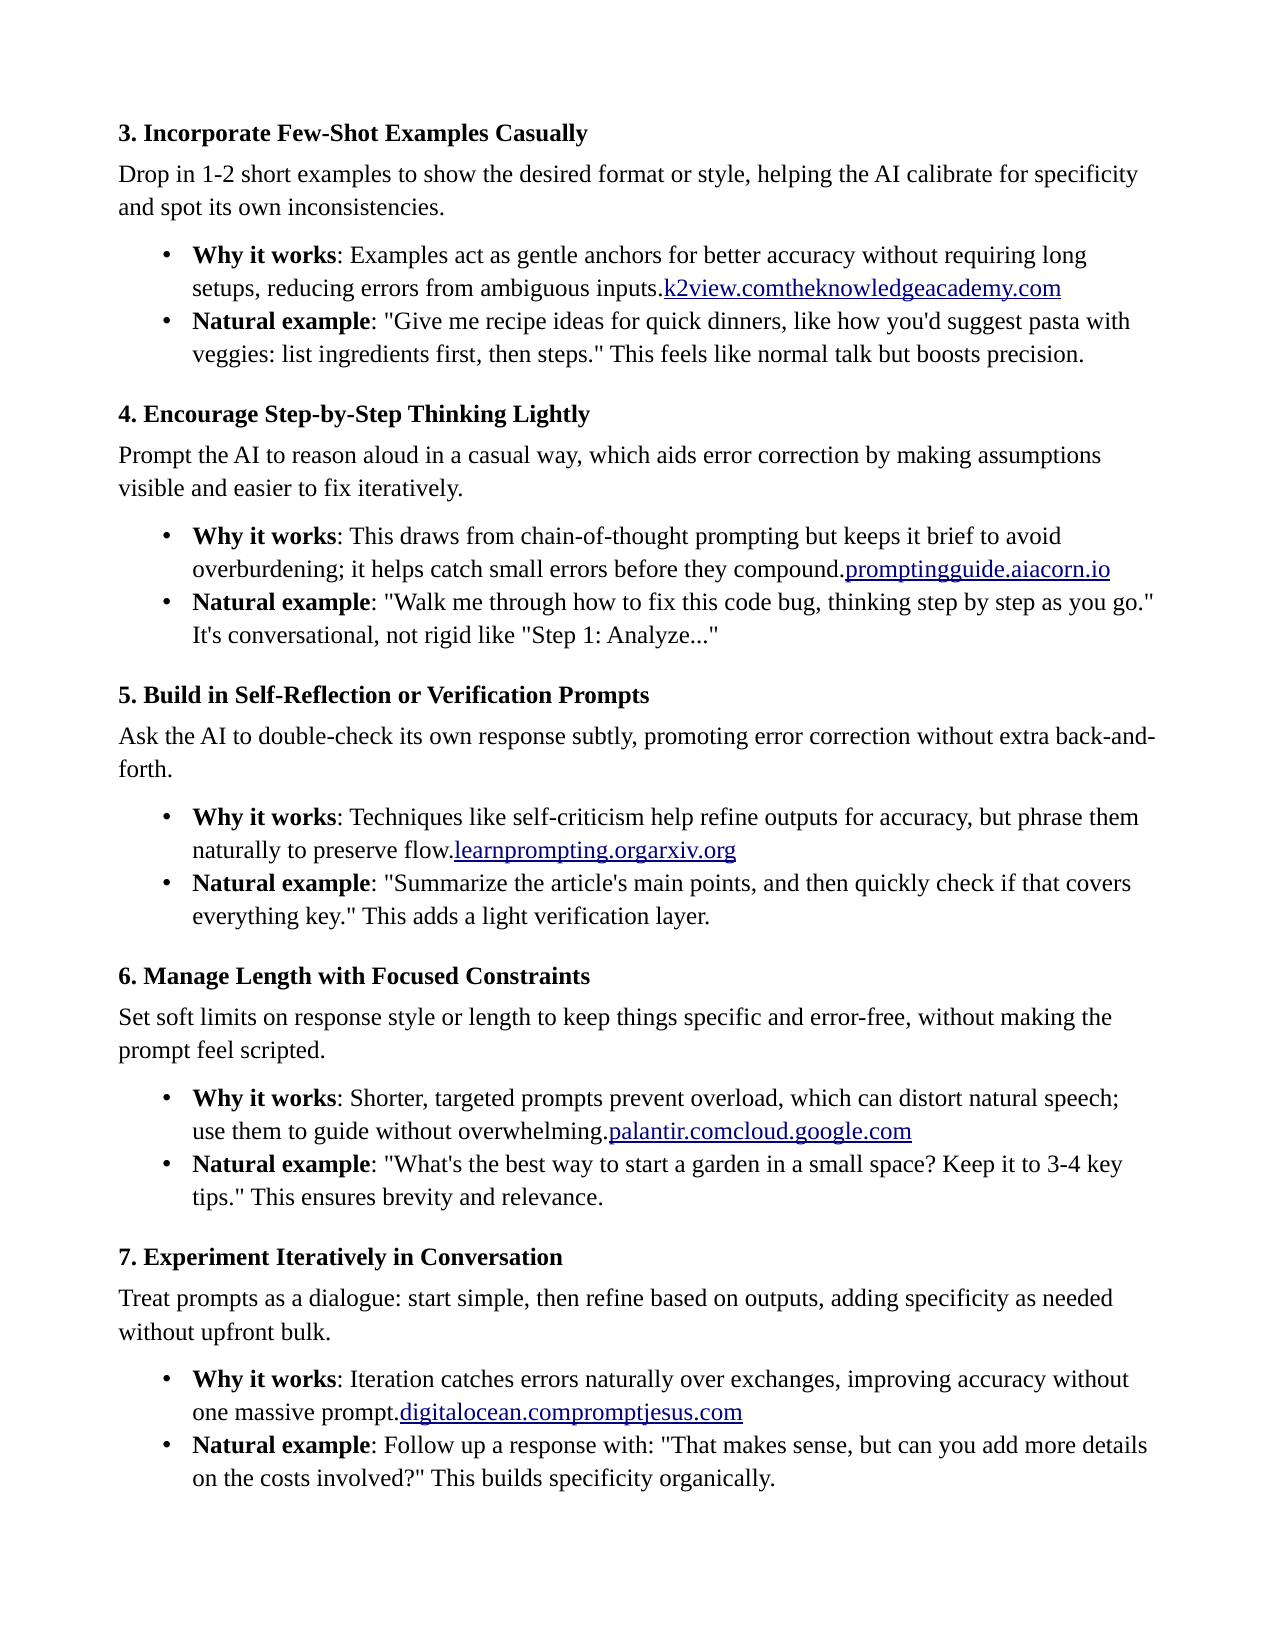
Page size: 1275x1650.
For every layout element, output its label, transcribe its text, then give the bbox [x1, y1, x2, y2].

list Natural example: "What's the best way to start a garden in a small space? Keep it to 3-4 key tips." This ensures brevity and relevance. [162, 1149, 1157, 1211]
list Why it works: This draws from chain-of-thought prompting but keeps it brief to avoid overburdening; it helps catch small errors before they compound.promptingguide.aiacorn.io [162, 521, 1157, 583]
list Natural example: "Walk me through how to fix this code bug, thinking step by step as you go." It's conversational, not rigid like "Step 1: Analyze..." [162, 587, 1157, 649]
list Why it works: Shorter, targeted prompts prevent overload, which can distort natural speech; use them to guide without overwhelming.palantir.comcloud.google.com [162, 1083, 1157, 1145]
text Set soft limits on response style or length to keep things specific and error-free, without making the prompt feel scripted. [118, 1002, 1157, 1064]
list Why it works: Techniques like self-criticism help refine outputs for accuracy, but phrase them naturally to preserve flow.learnprompting.orgarxiv.org [162, 802, 1157, 864]
list Natural example: "Summarize the article's main points, and then quickly check if that covers everything key." This adds a light verification layer. [162, 868, 1157, 930]
subtitle 5. Build in Self-Reflection or Verification Prompts [118, 680, 1157, 709]
list Natural example: Follow up a response with: "That makes sense, but can you add more details on the costs involved?" This builds specificity organically. [162, 1430, 1157, 1492]
text Ask the AI to double-check its own response subtly, promoting error correction without extra back-and-forth. [118, 721, 1157, 783]
text Prompt the AI to reason aloud in a casual way, which aids error correction by making assumptions visible and easier to fix iteratively. [118, 440, 1157, 502]
subtitle 7. Experiment Iteratively in Conversation [118, 1242, 1157, 1271]
subtitle 3. Incorporate Few-Shot Examples Casually [118, 118, 1157, 147]
subtitle 6. Manage Length with Focused Constraints [118, 961, 1157, 990]
text Drop in 1-2 short examples to show the desired format or style, helping the AI calibrate for specificity and spot its own inconsistencies. [118, 159, 1157, 221]
list Natural example: "Give me recipe ideas for quick dinners, like how you'd suggest pasta with veggies: list ingredients first, then steps." This feels like normal talk but boosts precision. [162, 306, 1157, 368]
list Why it works: Examples act as gentle anchors for better accuracy without requiring long setups, reducing errors from ambiguous inputs.k2view.comtheknowledgeacademy.com [162, 240, 1157, 302]
subtitle 4. Encourage Step-by-Step Thinking Lightly [118, 399, 1157, 428]
list Why it works: Iteration catches errors naturally over exchanges, improving accuracy without one massive prompt.digitalocean.compromptjesus.com [162, 1364, 1157, 1426]
text Treat prompts as a dialogue: start simple, then refine based on outputs, adding specificity as needed without upfront bulk. [118, 1283, 1157, 1345]
